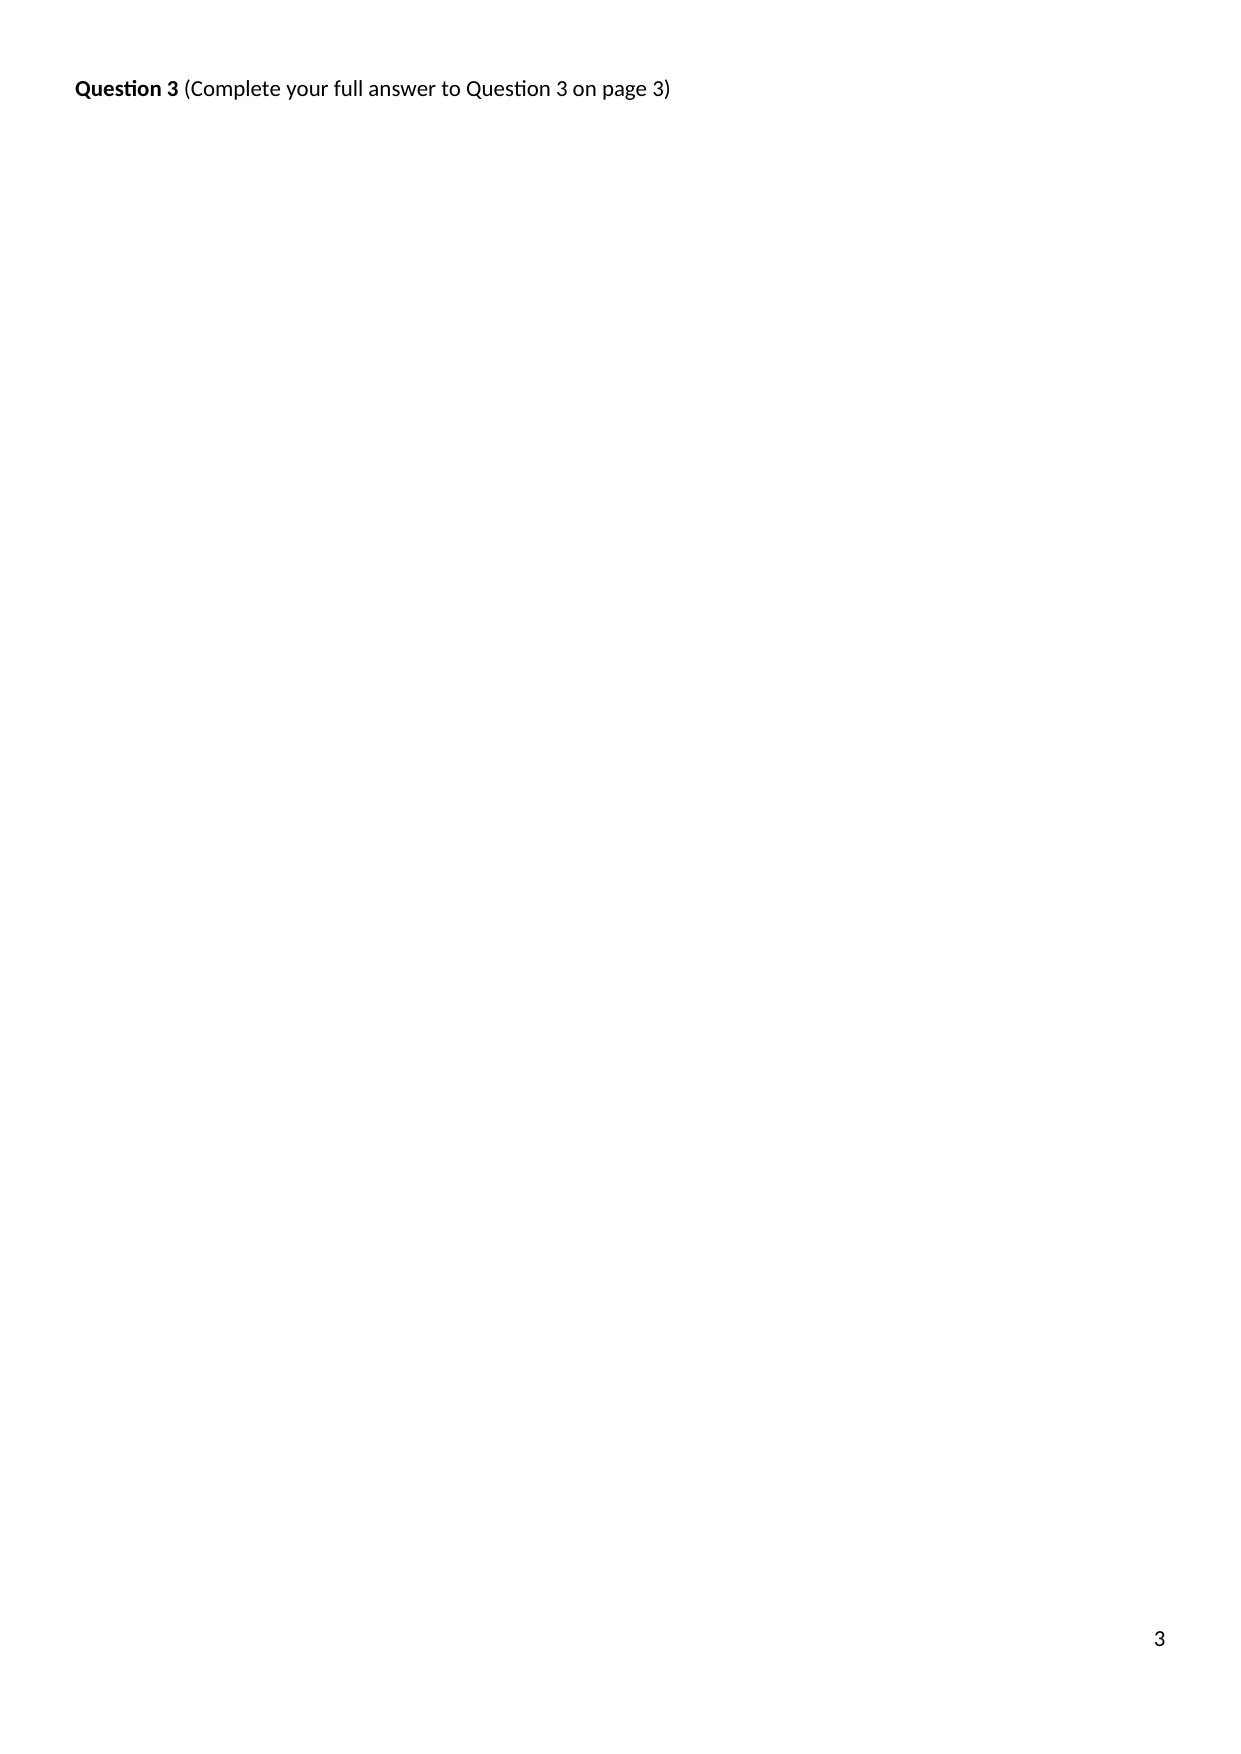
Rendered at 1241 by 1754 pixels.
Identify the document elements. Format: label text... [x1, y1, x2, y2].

text Question 3 (Complete your full answer to Question 3 on page 3) [75, 74, 1165, 102]
